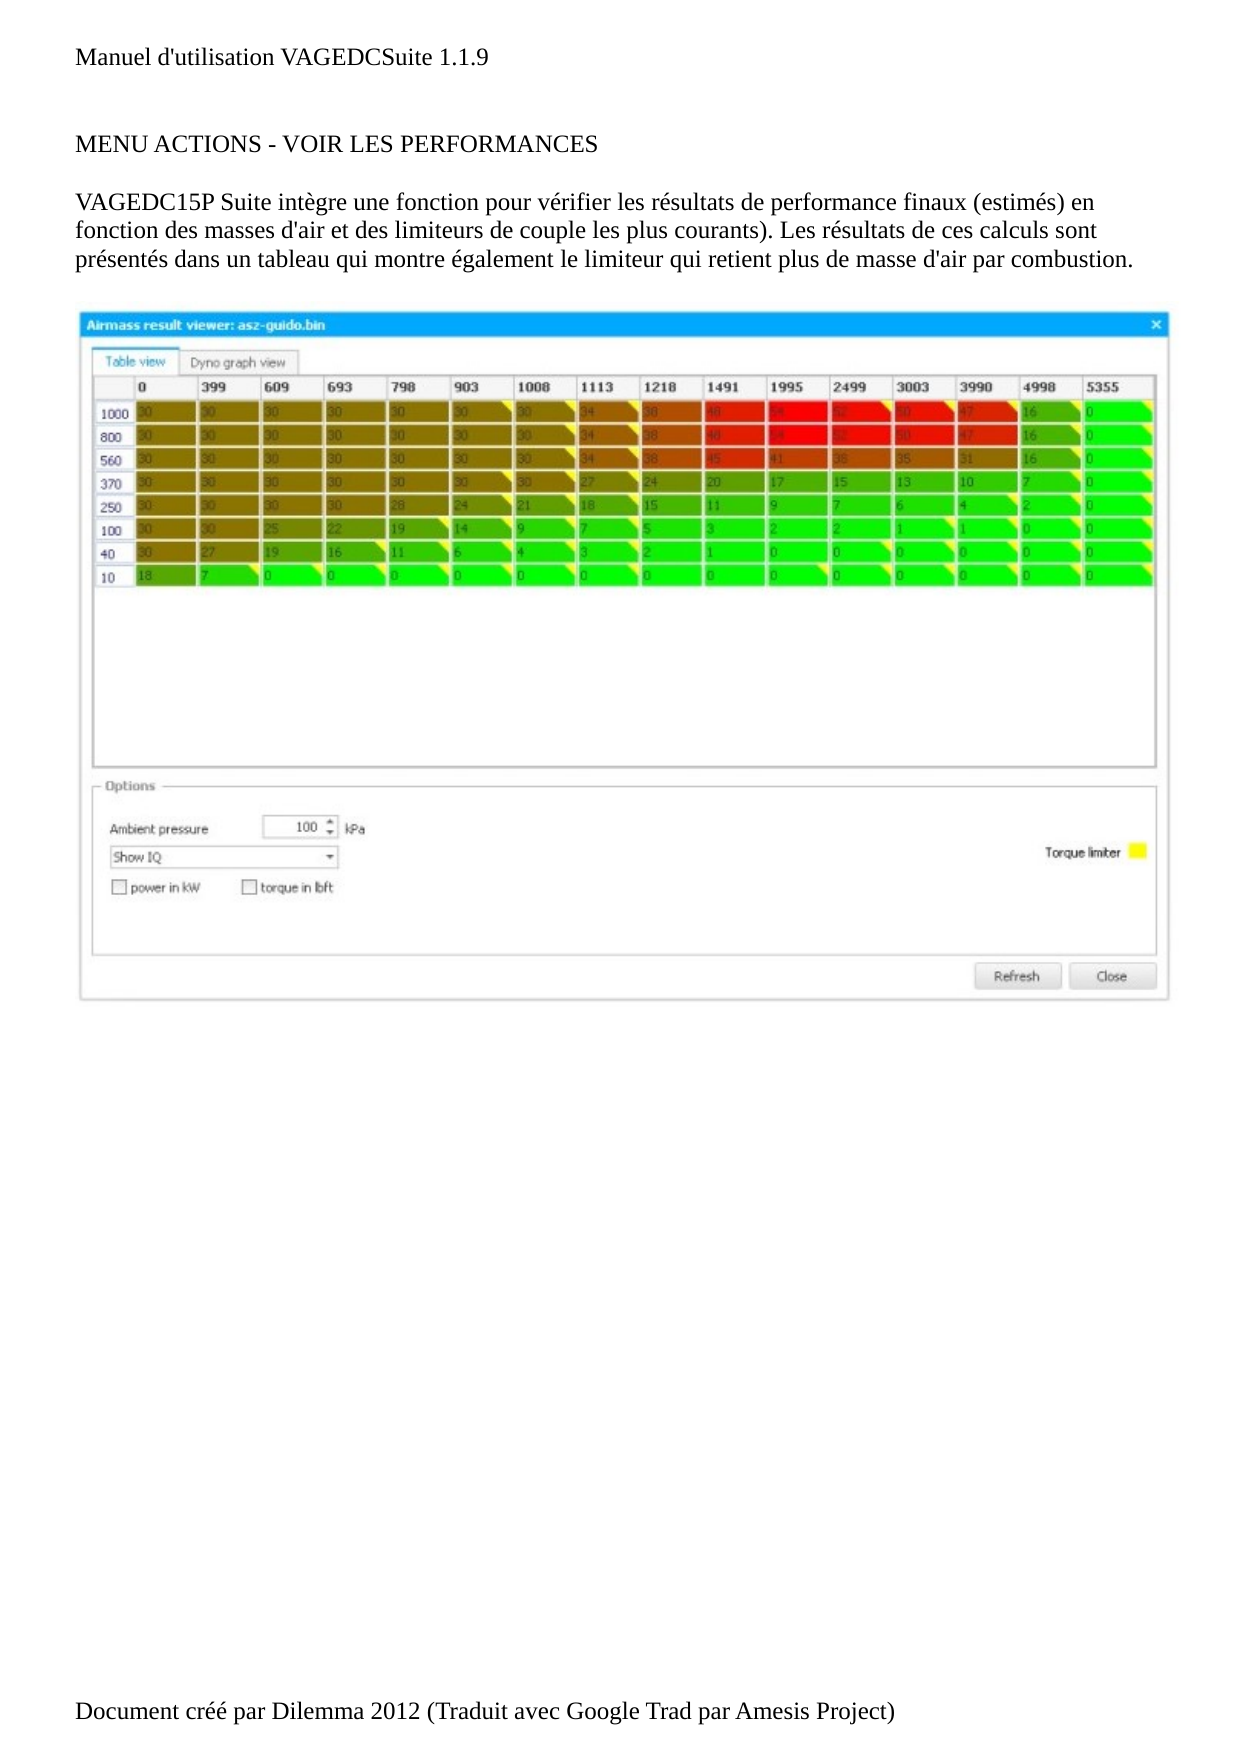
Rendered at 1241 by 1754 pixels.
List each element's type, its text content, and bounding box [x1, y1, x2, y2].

text MENU ACTIONS - VOIR LES PERFORMANCES [75, 129, 1181, 158]
picture [75, 301, 1182, 1007]
text VAGEDC15P Suite intègre une fonction pour vérifier les résultats de performance finaux (estimés) en fonction des masses d'air et des limiteurs de couple les plus courants). Les résultats de ces calculs sont présentés dans un tableau qui montre également le limiteur qui retient plus de masse d'air par combustion. [75, 187, 1181, 273]
